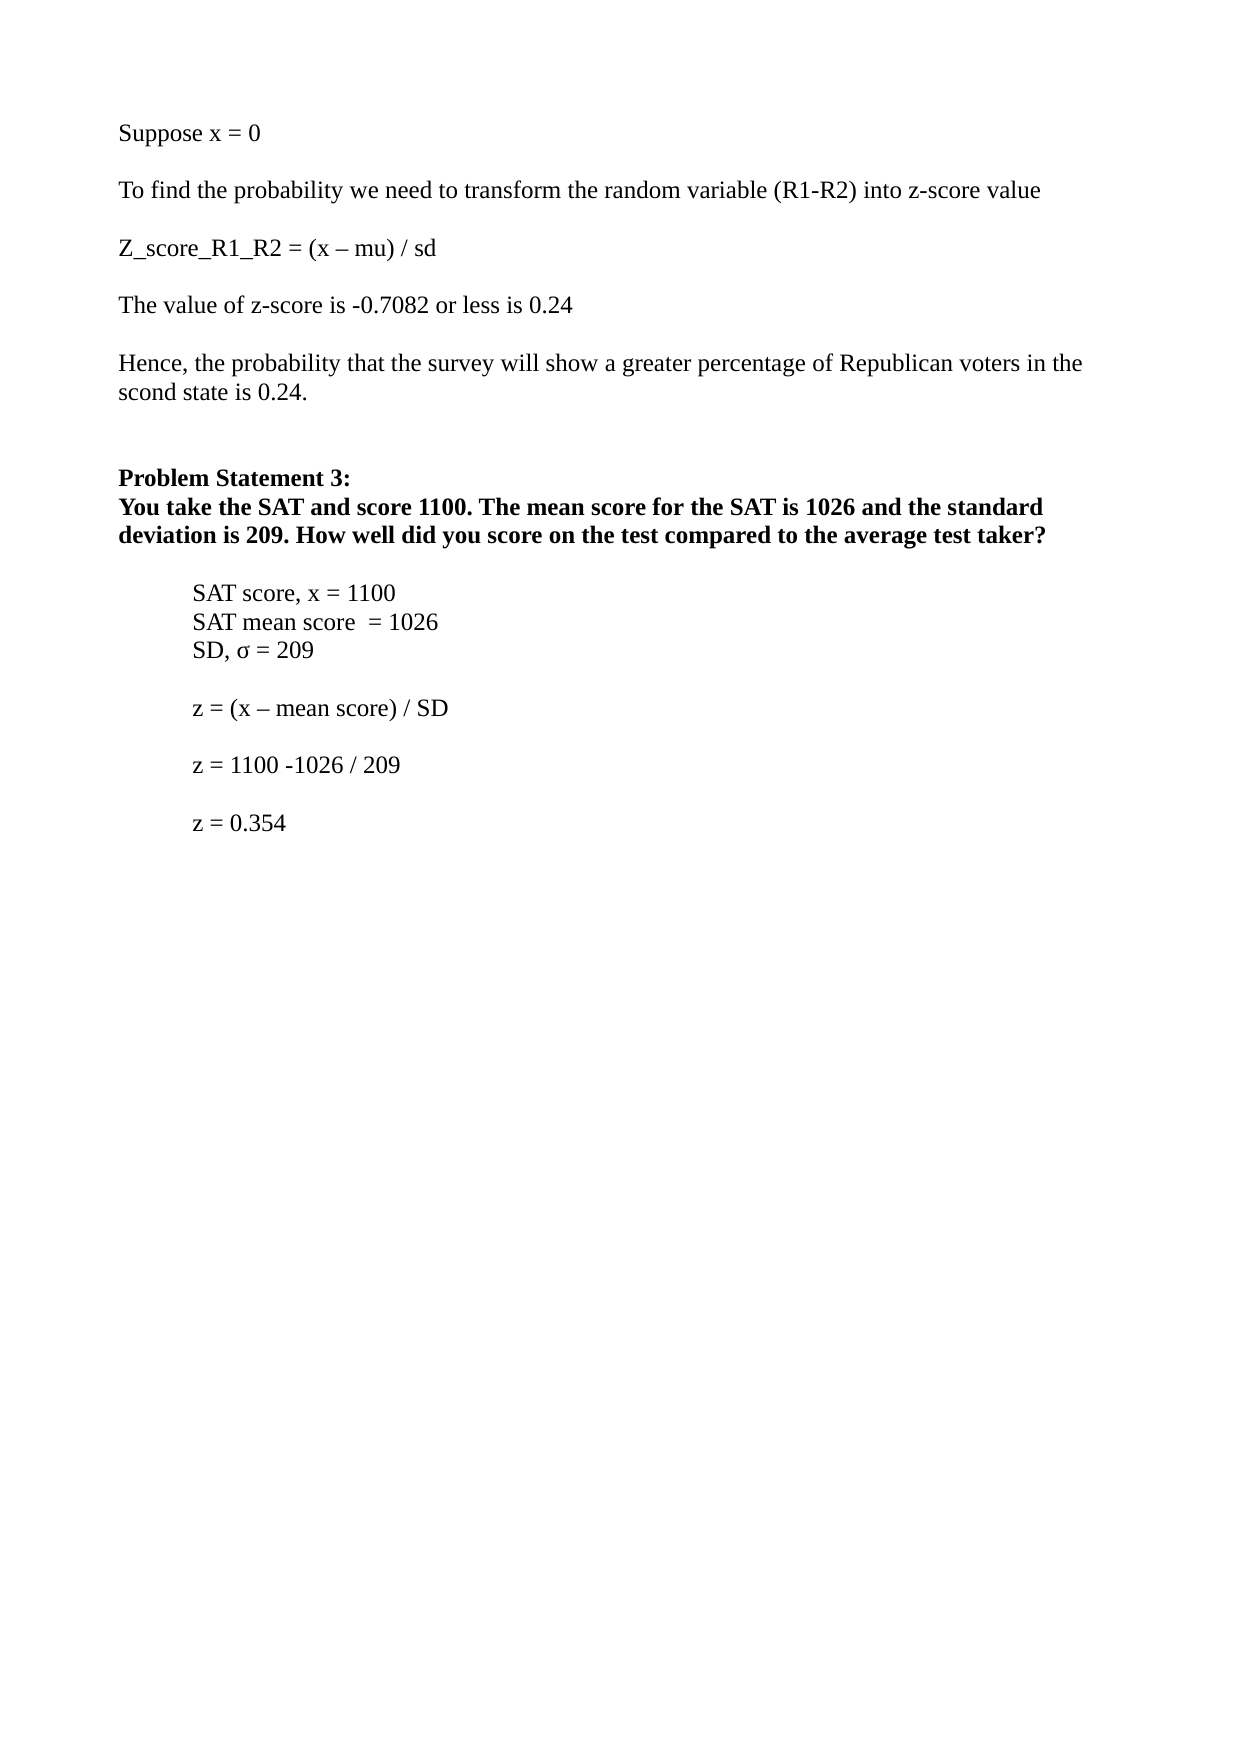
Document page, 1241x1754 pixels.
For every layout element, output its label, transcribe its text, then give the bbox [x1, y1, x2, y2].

text Hence, the probability that the survey will show a greater percentage of Republican voters in the scond state is 0.24. [118, 348, 1122, 406]
text You take the SAT and score 1100. The mean score for the SAT is 1026 and the standard [118, 492, 1122, 521]
text Problem Statement 3: [118, 463, 1122, 492]
text Z_score_R1_R2 = (x – mu) / sd [118, 233, 1122, 262]
text z = 1100 -1026 / 209 [118, 751, 1122, 779]
text deviation is 209. How well did you score on the test compared to the average test taker? [118, 521, 1122, 549]
text SAT score, x = 1100 [118, 578, 1122, 607]
text SD, σ = 209 [118, 636, 1122, 664]
text SAT mean score = 1026 [118, 607, 1122, 636]
text z = 0.354 [118, 808, 1122, 837]
text To find the probability we need to transform the random variable (R1-R2) into z-score value [118, 176, 1122, 204]
text Suppose x = 0 [118, 118, 1122, 147]
text The value of z-score is -0.7082 or less is 0.24 [118, 291, 1122, 319]
text z = (x – mean score) / SD [118, 693, 1122, 722]
